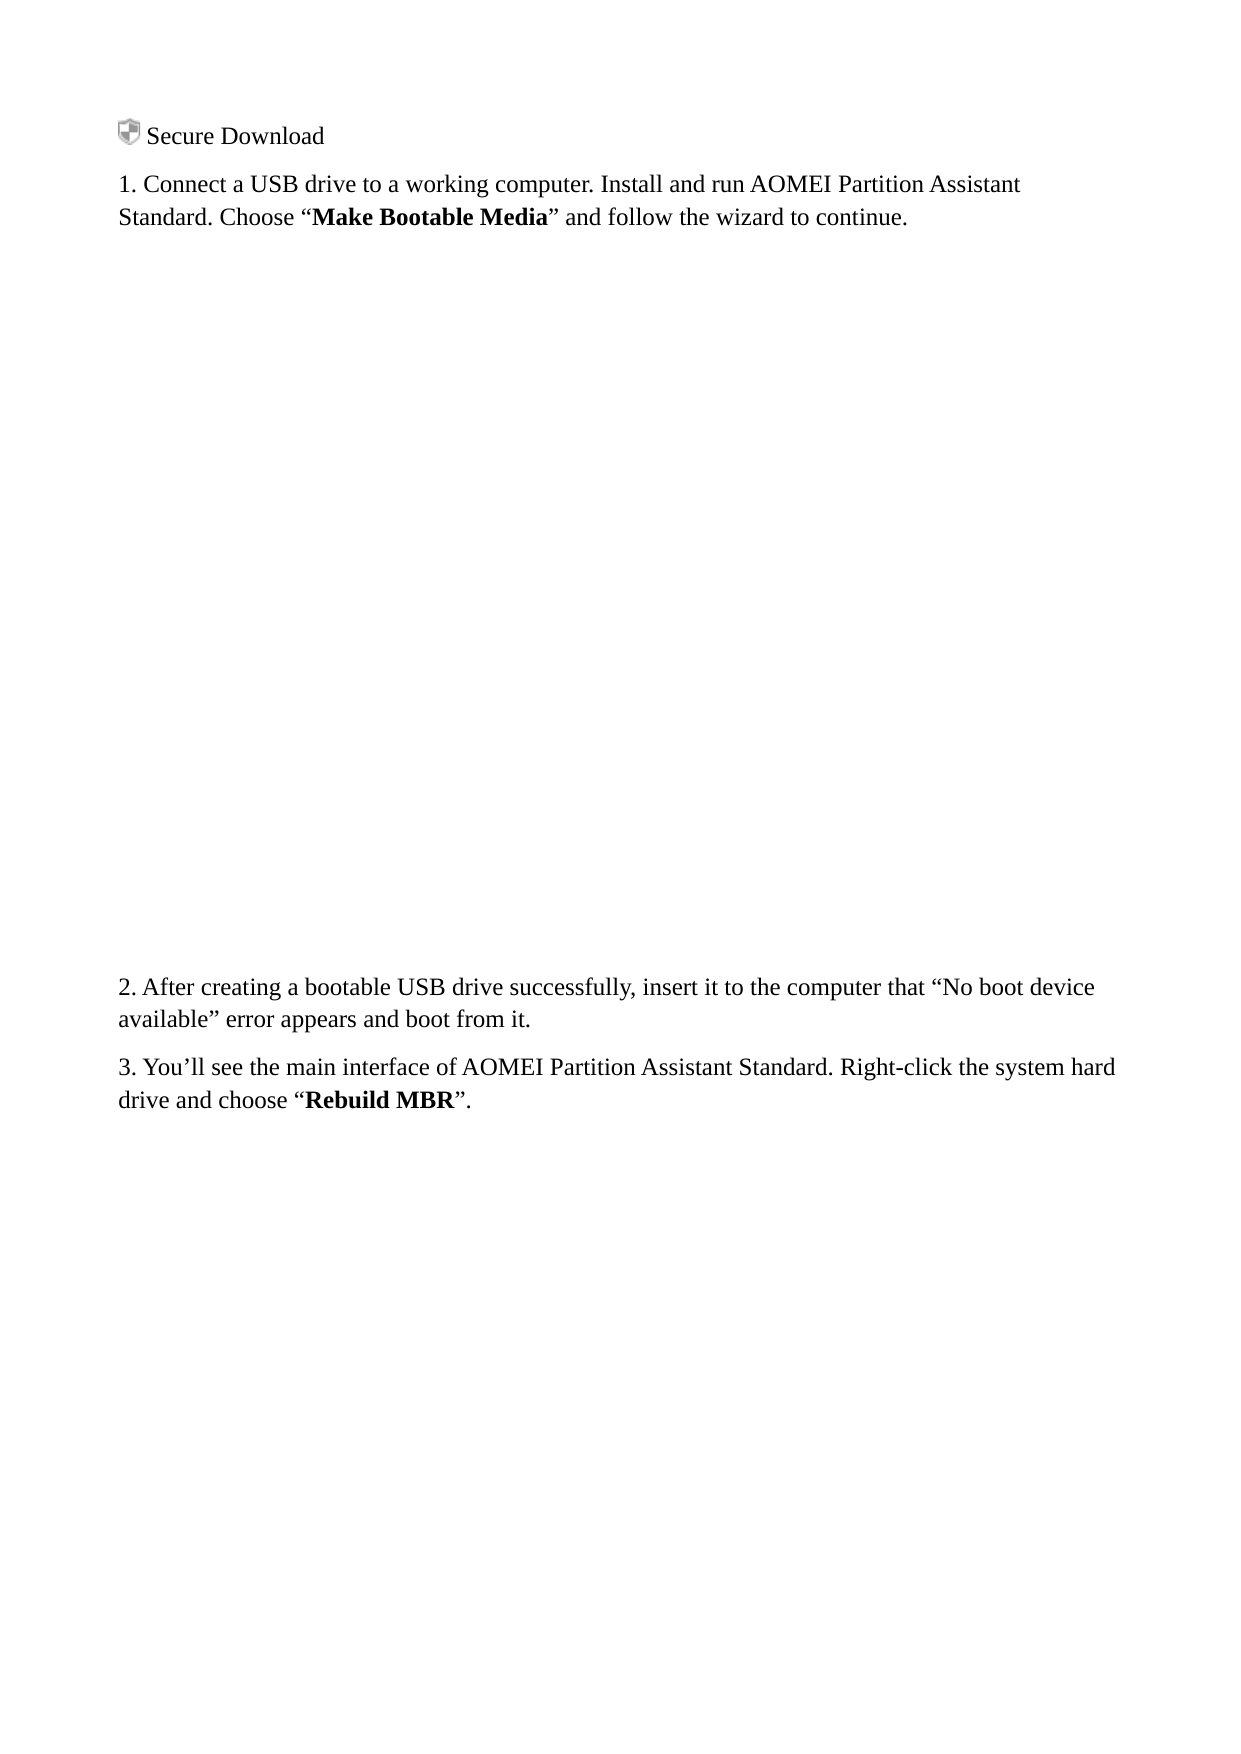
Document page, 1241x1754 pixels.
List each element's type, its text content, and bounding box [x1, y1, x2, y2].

text 1. Connect a USB drive to a working computer. Install and run AOMEI Partition Assistant Standard. Choose “Make Bootable Media” and follow the wizard to continue. [118, 169, 1122, 231]
text Secure Download [118, 118, 1122, 150]
picture [118, 118, 141, 145]
text 2. After creating a bootable USB drive successfully, insert it to the computer that “No boot device available” error appears and boot from it. [118, 972, 1122, 1033]
text 3. You’ll see the main interface of AOMEI Partition Assistant Standard. Right-click the system hard drive and choose “Rebuild MBR”. [118, 1052, 1122, 1114]
